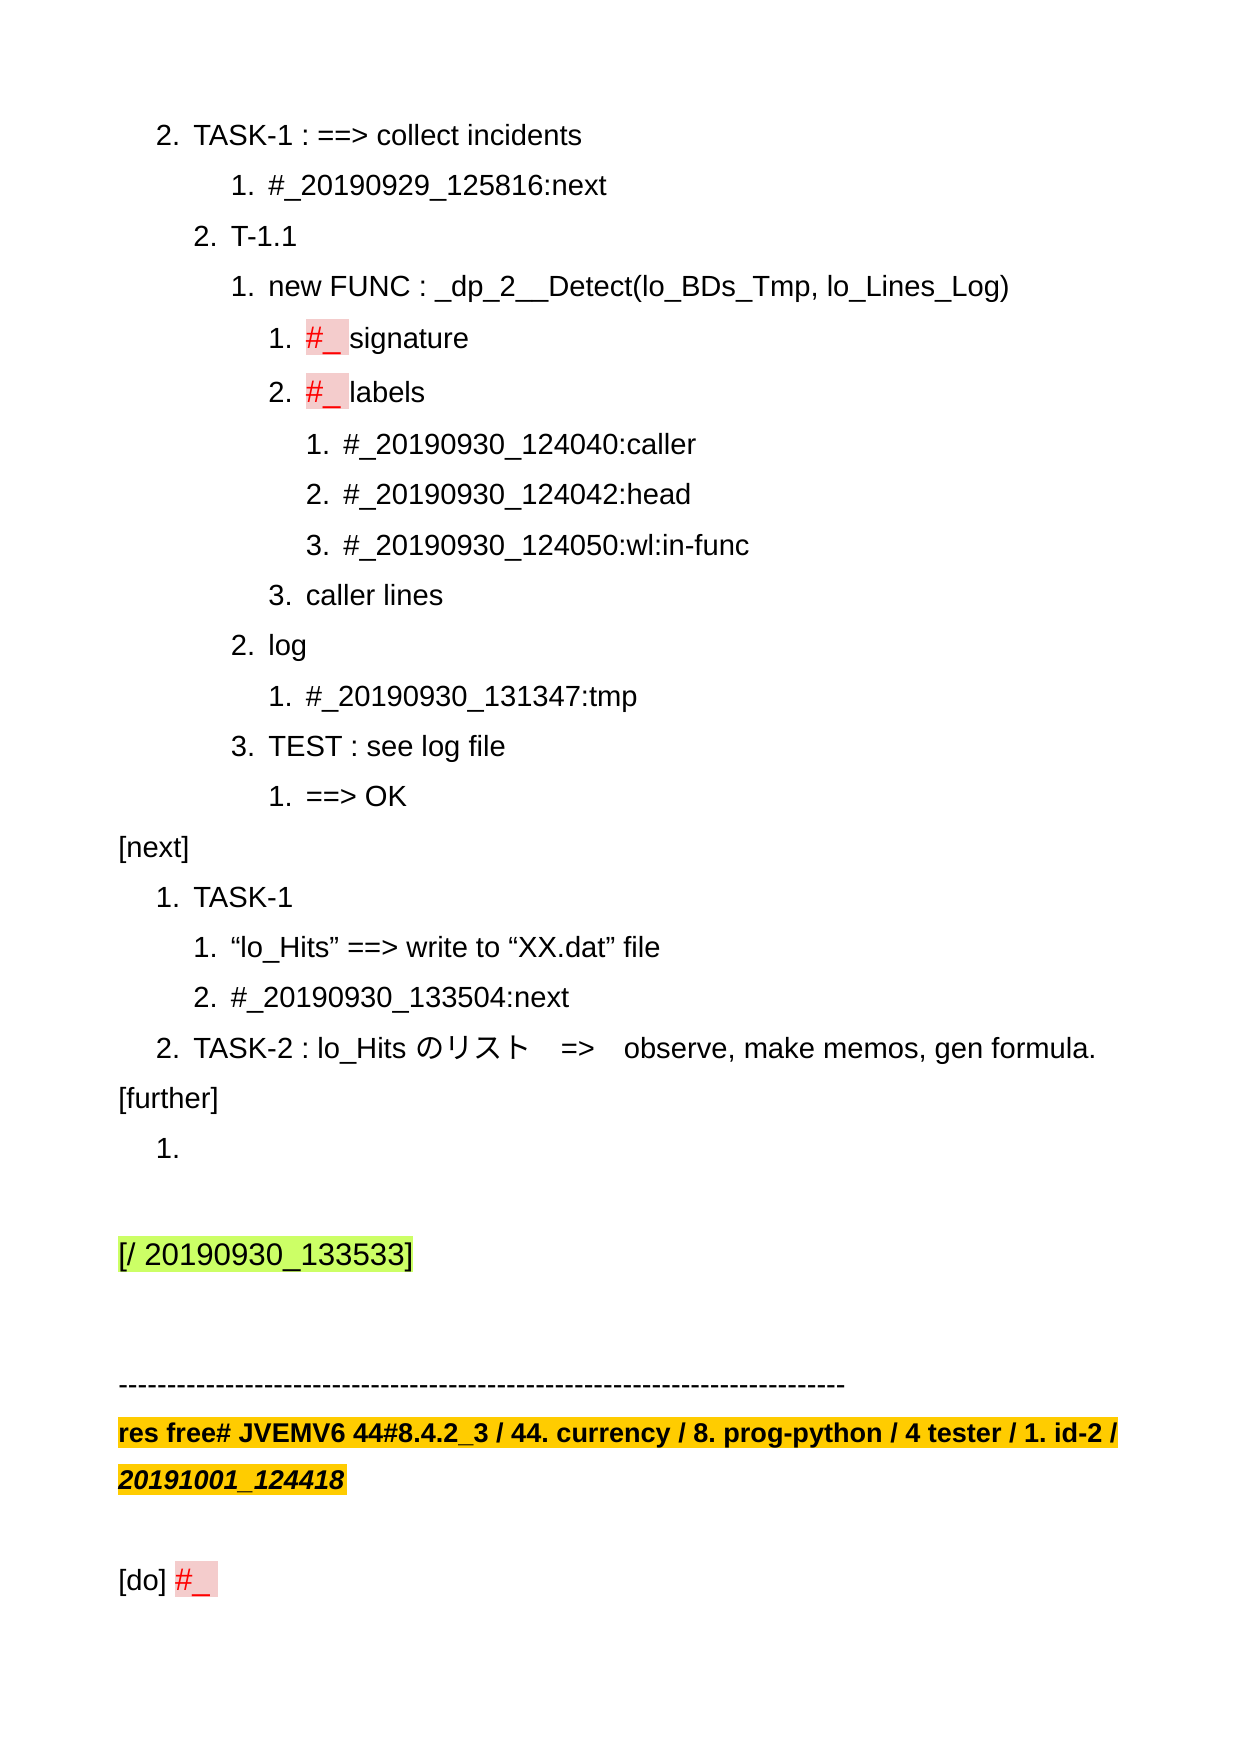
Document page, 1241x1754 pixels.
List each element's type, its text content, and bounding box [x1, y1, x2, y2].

list #_ signature [268, 319, 1122, 355]
list TEST : see log file [231, 729, 1122, 762]
list new FUNC : _dp_2__Detect(lo_BDs_Tmp, lo_Lines_Log) [231, 269, 1122, 303]
text [/ 20190930_133533] [118, 1182, 1122, 1272]
list caller lines [268, 578, 1122, 612]
list TASK-2 : lo_Hits のリスト => observe, make memos, gen formula. [156, 1031, 1122, 1064]
list TASK-1 [156, 880, 1122, 913]
list #_20190930_131347:tmp [268, 679, 1122, 712]
list #_20190930_133504:next [193, 981, 1122, 1014]
list #_20190929_125816:next [231, 168, 1122, 202]
list #_ labels [268, 373, 1122, 409]
text res free# JVEMV6 44#8.4.2_3 / 44. currency / 8. prog-python / 4 tester / 1. id-2 / 20191001_124418 [118, 1417, 1122, 1495]
list log [231, 628, 1122, 662]
text [next] [118, 829, 1122, 863]
list TASK-1 : ==> collect incidents [156, 118, 1122, 152]
list #_20190930_124042:head [306, 477, 1122, 511]
text --------------------------------------------------------------------------- [118, 1367, 1122, 1400]
list #_20190930_124050:wl:in-func [306, 528, 1122, 561]
text [do] #_ [118, 1561, 1122, 1597]
text [further] [118, 1081, 1122, 1115]
list #_20190930_124040:caller [306, 427, 1122, 461]
list ==> OK [268, 779, 1122, 813]
list T-1.1 [193, 219, 1122, 252]
list “lo_Hits” ==> write to “XX.dat” file [193, 930, 1122, 964]
